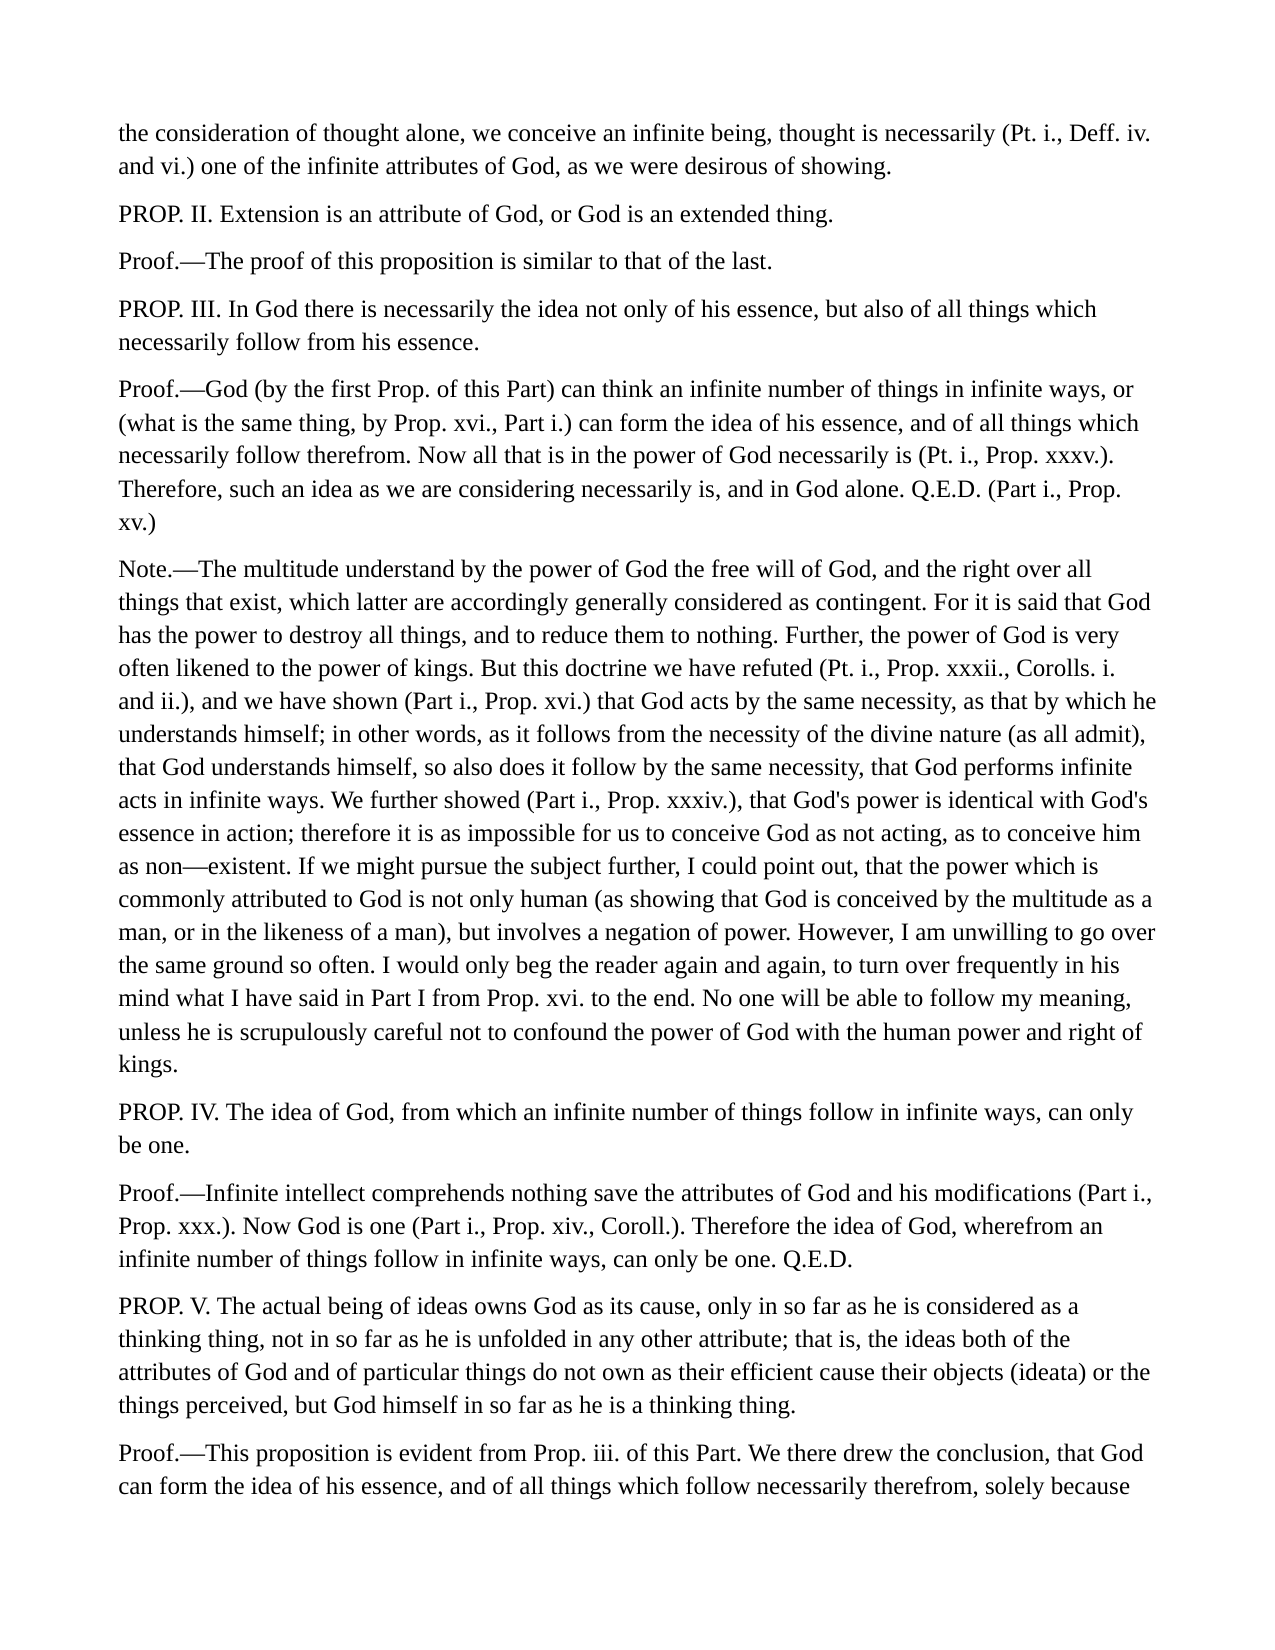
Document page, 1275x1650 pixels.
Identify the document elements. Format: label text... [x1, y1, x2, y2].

text PROP. V. The actual being of ideas owns God as its cause, only in so far as he is considered as a thinking thing, not in so far as he is unfolded in any other attribute; that is, the ideas both of the attributes of God and of particular things do not own as their efficient cause their objects (ideata) or the things perceived, but God himself in so far as he is a thinking thing. [118, 1291, 1157, 1419]
text Proof.—The proof of this proposition is similar to that of the last. [118, 246, 1157, 275]
text Note.—The multitude understand by the power of God the free will of God, and the right over all things that exist, which latter are accordingly generally considered as contingent. For it is said that God has the power to destroy all things, and to reduce them to nothing. Further, the power of God is very often likened to the power of kings. But this doctrine we have refuted (Pt. i., Prop. xxxii., Corolls. i. and ii.), and we have shown (Part i., Prop. xvi.) that God acts by the same necessity, as that by which he understands himself; in other words, as it follows from the necessity of the divine nature (as all admit), that God understands himself, so also does it follow by the same necessity, that God performs infinite acts in infinite ways. We further showed (Part i., Prop. xxxiv.), that God's power is identical with God's essence in action; therefore it is as impossible for us to conceive God as not acting, as to conceive him as non—existent. If we might pursue the subject further, I could point out, that the power which is commonly attributed to God is not only human (as showing that God is conceived by the multitude as a man, or in the likeness of a man), but involves a negation of power. However, I am unwilling to go over the same ground so often. I would only beg the reader again and again, to turn over frequently in his mind what I have said in Part I from Prop. xvi. to the end. No one will be able to follow my meaning, unless he is scrupulously careful not to confound the power of God with the human power and right of kings. [118, 554, 1157, 1078]
text Proof.—This proposition is evident from Prop. iii. of this Part. We there drew the conclusion, that God can form the idea of his essence, and of all things which follow necessarily therefrom, solely because [118, 1438, 1157, 1500]
text Proof.—God (by the first Prop. of this Part) can think an infinite number of things in infinite ways, or (what is the same thing, by Prop. xvi., Part i.) can form the idea of his essence, and of all things which necessarily follow therefrom. Now all that is in the power of God necessarily is (Pt. i., Prop. xxxv.). Therefore, such an idea as we are considering necessarily is, and in God alone. Q.E.D. (Part i., Prop. xv.) [118, 374, 1157, 535]
text PROP. II. Extension is an attribute of God, or God is an extended thing. [118, 199, 1157, 227]
text PROP. IV. The idea of God, from which an infinite number of things follow in infinite ways, can only be one. [118, 1097, 1157, 1159]
text Proof.—Infinite intellect comprehends nothing save the attributes of God and his modifications (Part i., Prop. xxx.). Now God is one (Part i., Prop. xiv., Coroll.). Therefore the idea of God, wherefrom an infinite number of things follow in infinite ways, can only be one. Q.E.D. [118, 1178, 1157, 1273]
text the consideration of thought alone, we conceive an infinite being, thought is necessarily (Pt. i., Deff. iv. and vi.) one of the infinite attributes of God, as we were desirous of showing. [118, 118, 1157, 180]
text PROP. III. In God there is necessarily the idea not only of his essence, but also of all things which necessarily follow from his essence. [118, 294, 1157, 356]
